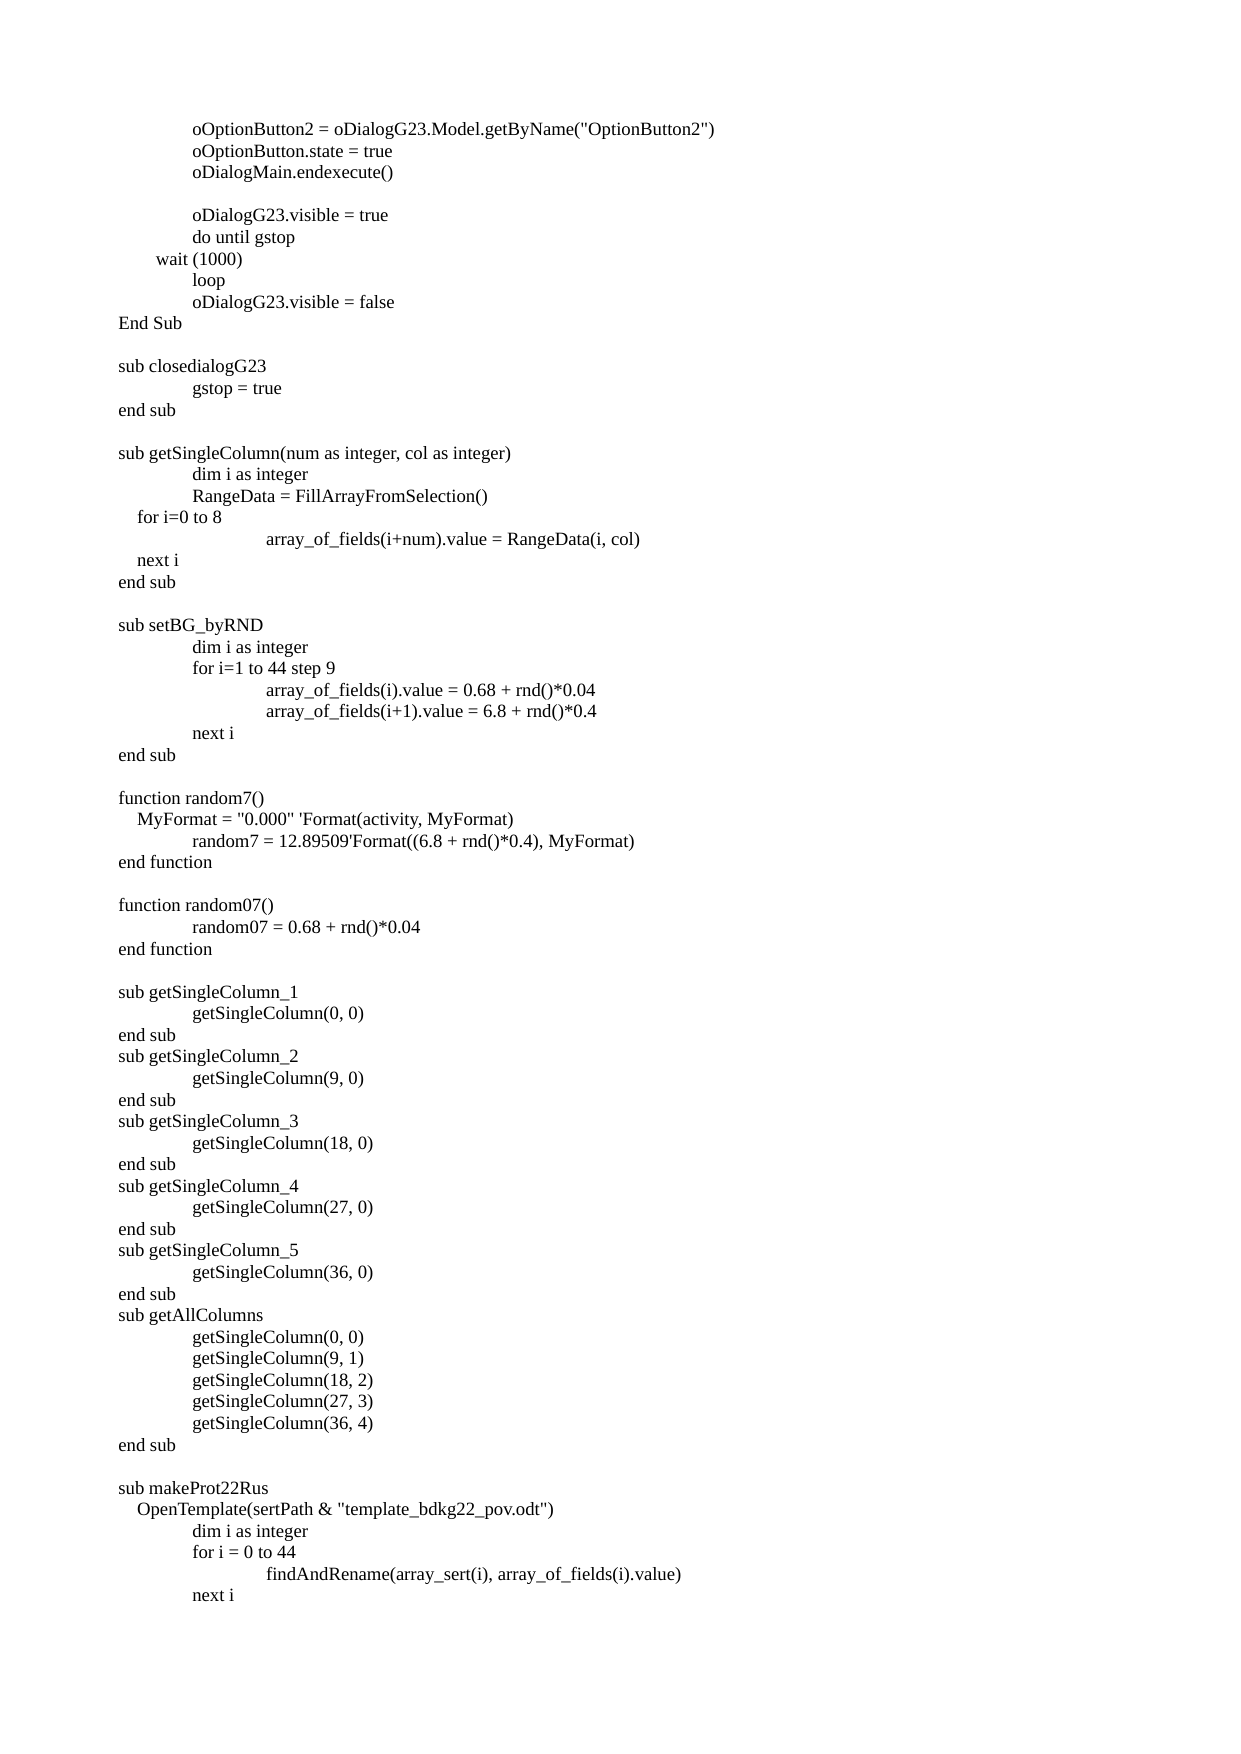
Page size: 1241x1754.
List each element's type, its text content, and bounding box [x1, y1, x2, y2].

text End Sub [118, 312, 1122, 334]
text getSingleColumn(27, 0) [118, 1196, 1122, 1218]
text sub getSingleColumn_1 [118, 981, 1122, 1002]
text getSingleColumn(9, 1) [118, 1347, 1122, 1369]
text sub getSingleColumn_2 [118, 1045, 1122, 1067]
text oOptionButton.state = true [118, 140, 1122, 161]
text RangeData = FillArrayFromSelection() [118, 485, 1122, 506]
text oDialogMain.endexecute() [118, 161, 1122, 183]
text sub getSingleColumn_3 [118, 1110, 1122, 1132]
text dim i as integer [118, 1520, 1122, 1541]
text getSingleColumn(18, 2) [118, 1369, 1122, 1390]
text sub closedialogG23 [118, 355, 1122, 377]
text getSingleColumn(0, 0) [118, 1002, 1122, 1024]
text getSingleColumn(27, 3) [118, 1390, 1122, 1412]
text end function [118, 937, 1122, 959]
text sub getSingleColumn_4 [118, 1175, 1122, 1196]
text next i [118, 549, 1122, 571]
text next i [118, 1584, 1122, 1606]
text dim i as integer [118, 636, 1122, 657]
text MyFormat = "0.000" 'Format(activity, MyFormat) [118, 808, 1122, 830]
text getSingleColumn(0, 0) [118, 1326, 1122, 1347]
text oDialogG23.visible = false [118, 291, 1122, 312]
text oDialogG23.visible = true [118, 204, 1122, 226]
text end sub [118, 398, 1122, 420]
text sub getSingleColumn_5 [118, 1239, 1122, 1261]
text findAndRename(array_sert(i), array_of_fields(i).value) [118, 1563, 1122, 1584]
text wait (1000) [118, 247, 1122, 269]
text next i [118, 722, 1122, 743]
text getSingleColumn(9, 0) [118, 1067, 1122, 1088]
text OpenTemplate(sertPath & "template_bdkg22_pov.odt") [118, 1498, 1122, 1520]
text end sub [118, 1282, 1122, 1304]
text oOptionButton2 = oDialogG23.Model.getByName("OptionButton2") [118, 118, 1122, 140]
text for i = 0 to 44 [118, 1541, 1122, 1563]
text for i=1 to 44 step 9 [118, 657, 1122, 679]
text for i=0 to 8 [118, 506, 1122, 528]
text dim i as integer [118, 463, 1122, 485]
text random07 = 0.68 + rnd()*0.04 [118, 916, 1122, 937]
text array_of_fields(i+1).value = 6.8 + rnd()*0.4 [118, 700, 1122, 722]
text function random7() [118, 787, 1122, 808]
text end sub [118, 1088, 1122, 1110]
text sub getSingleColumn(num as integer, col as integer) [118, 442, 1122, 463]
text end sub [118, 1218, 1122, 1239]
text getSingleColumn(36, 4) [118, 1412, 1122, 1433]
text loop [118, 269, 1122, 291]
text end function [118, 851, 1122, 873]
text end sub [118, 743, 1122, 765]
text do until gstop [118, 226, 1122, 247]
text end sub [118, 1153, 1122, 1175]
text sub makeProt22Rus [118, 1477, 1122, 1498]
text sub setBG_byRND [118, 614, 1122, 636]
text sub getAllColumns [118, 1304, 1122, 1326]
text end sub [118, 571, 1122, 592]
text array_of_fields(i).value = 0.68 + rnd()*0.04 [118, 679, 1122, 700]
text array_of_fields(i+num).value = RangeData(i, col) [118, 528, 1122, 549]
text gstop = true [118, 377, 1122, 398]
text end sub [118, 1433, 1122, 1455]
text function random07() [118, 894, 1122, 916]
text getSingleColumn(18, 0) [118, 1132, 1122, 1153]
text random7 = 12.89509'Format((6.8 + rnd()*0.4), MyFormat) [118, 830, 1122, 851]
text end sub [118, 1024, 1122, 1045]
text getSingleColumn(36, 0) [118, 1261, 1122, 1282]
